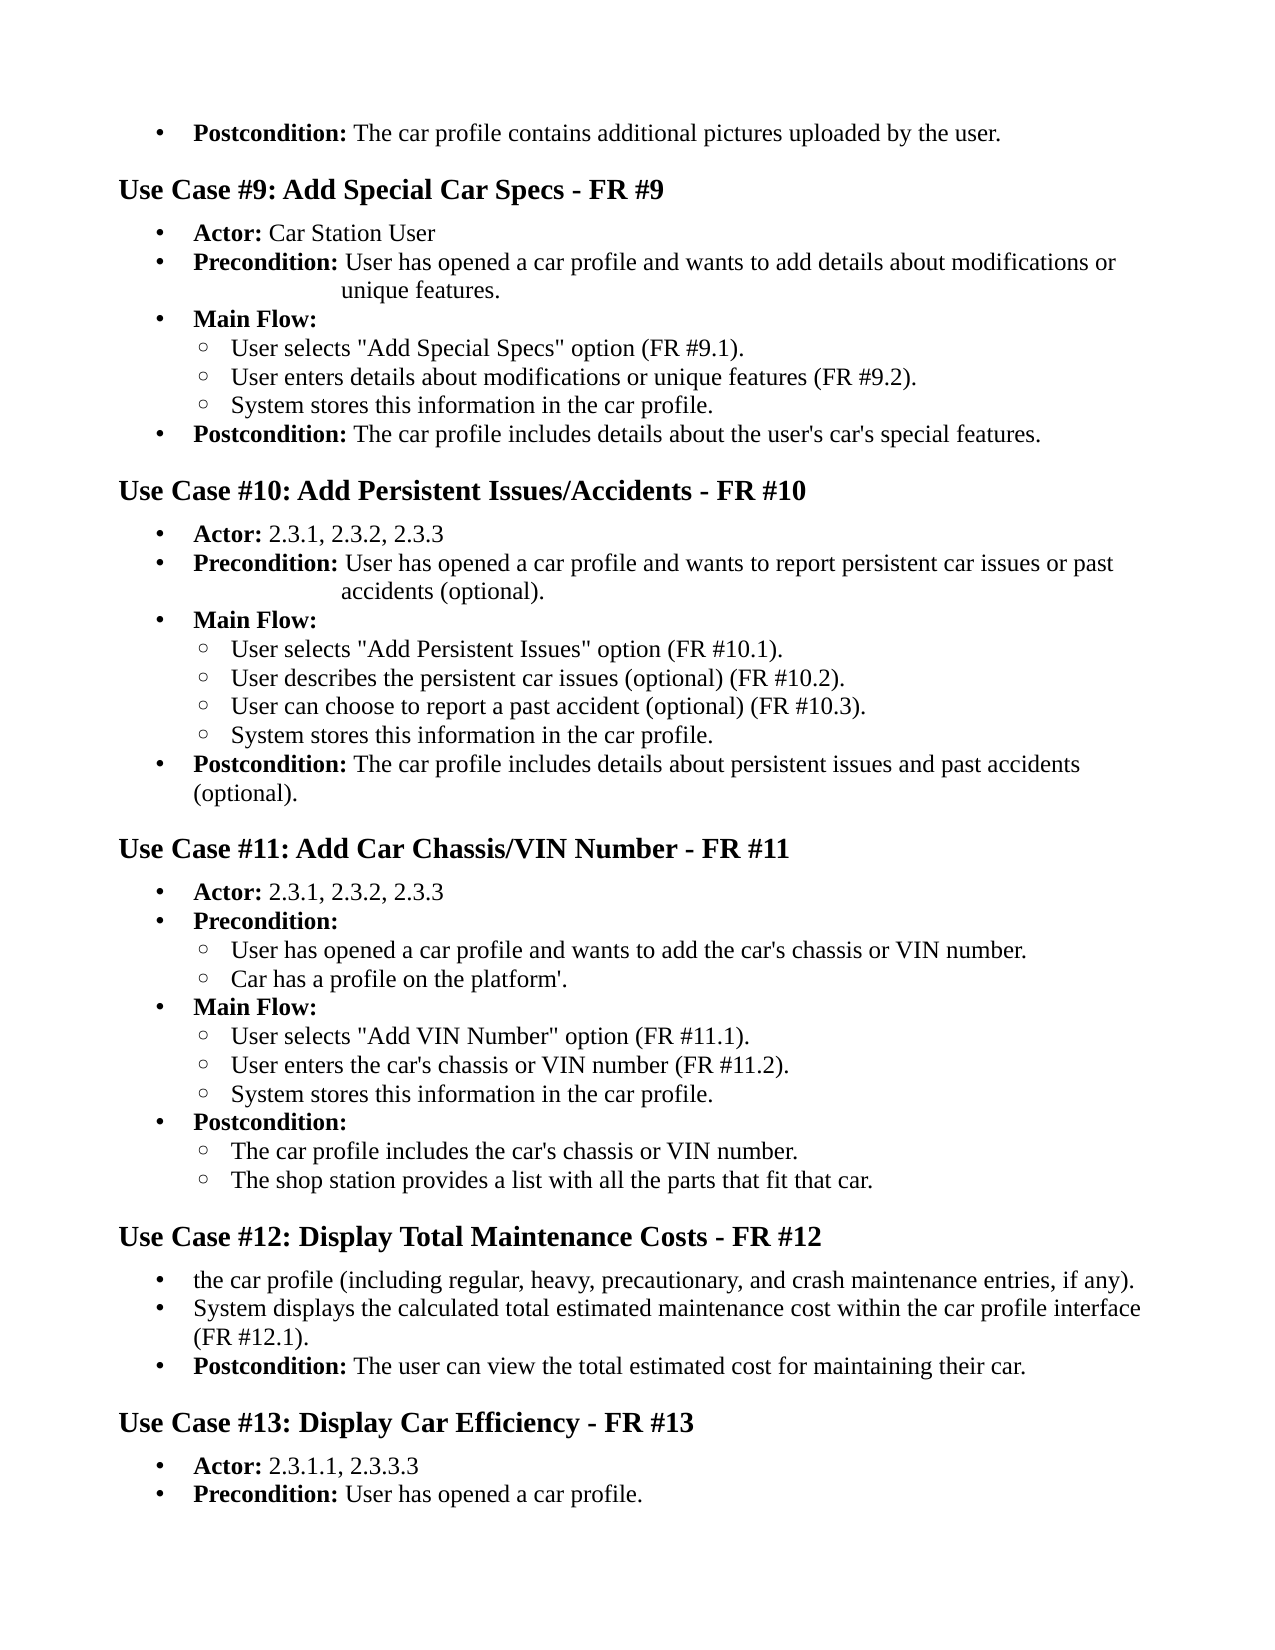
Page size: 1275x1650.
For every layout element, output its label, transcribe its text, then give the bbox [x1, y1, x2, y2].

list The shop station provides a list with all the parts that fit that car. [193, 1165, 1157, 1194]
list Main Flow: [156, 304, 1157, 333]
list User enters details about modifications or unique features (FR #9.2). [193, 362, 1157, 390]
list System stores this information in the car profile. [193, 720, 1157, 749]
list User selects "Add VIN Number" option (FR #11.1). [193, 1021, 1157, 1050]
list User selects "Add Persistent Issues" option (FR #10.1). [193, 634, 1157, 663]
list Precondition: User has opened a car profile and wants to add details about modifications or unique features. [156, 247, 1157, 304]
list Actor: 2.3.1, 2.3.2, 2.3.3 [156, 877, 1157, 906]
list User can choose to report a past accident (optional) (FR #10.3). [193, 691, 1157, 720]
list Precondition: User has opened a car profile. [156, 1479, 1157, 1508]
list Postcondition: The car profile includes details about persistent issues and past accidents (optional). [156, 749, 1157, 806]
list System stores this information in the car profile. [193, 390, 1157, 419]
list System stores this information in the car profile. [193, 1079, 1157, 1107]
list the car profile (including regular, heavy, precautionary, and crash maintenance entries, if any). [156, 1265, 1157, 1293]
list Actor: Car Station User [156, 218, 1157, 247]
list Postcondition: The user can view the total estimated cost for maintaining their car. [156, 1351, 1157, 1380]
list User enters the car's chassis or VIN number (FR #11.2). [193, 1050, 1157, 1079]
list Precondition: [156, 906, 1157, 935]
list Main Flow: [156, 992, 1157, 1021]
subtitle Use Case #11: Add Car Chassis/VIN Number - FR #11 [118, 831, 1157, 865]
list User describes the persistent car issues (optional) (FR #10.2). [193, 663, 1157, 691]
list Postcondition: [156, 1107, 1157, 1136]
list Actor: 2.3.1.1, 2.3.3.3 [156, 1451, 1157, 1479]
list The car profile includes the car's chassis or VIN number. [193, 1136, 1157, 1165]
list Actor: 2.3.1, 2.3.2, 2.3.3 [156, 519, 1157, 548]
list Precondition: User has opened a car profile and wants to report persistent car issues or past accidents (optional). [156, 548, 1157, 605]
list User selects "Add Special Specs" option (FR #9.1). [193, 333, 1157, 362]
subtitle Use Case #9: Add Special Car Specs - FR #9 [118, 172, 1157, 205]
subtitle Use Case #13: Display Car Efficiency - FR #13 [118, 1405, 1157, 1438]
list Postcondition: The car profile contains additional pictures uploaded by the user. [156, 118, 1157, 147]
list Main Flow: [156, 605, 1157, 634]
list System displays the calculated total estimated maintenance cost within the car profile interface (FR #12.1). [156, 1293, 1157, 1351]
list User has opened a car profile and wants to add the car's chassis or VIN number. [193, 935, 1157, 964]
subtitle Use Case #12: Display Total Maintenance Costs - FR #12 [118, 1219, 1157, 1252]
list Postcondition: The car profile includes details about the user's car's special features. [156, 419, 1157, 448]
list Car has a profile on the platform'. [193, 964, 1157, 992]
subtitle Use Case #10: Add Persistent Issues/Accidents - FR #10 [118, 473, 1157, 506]
